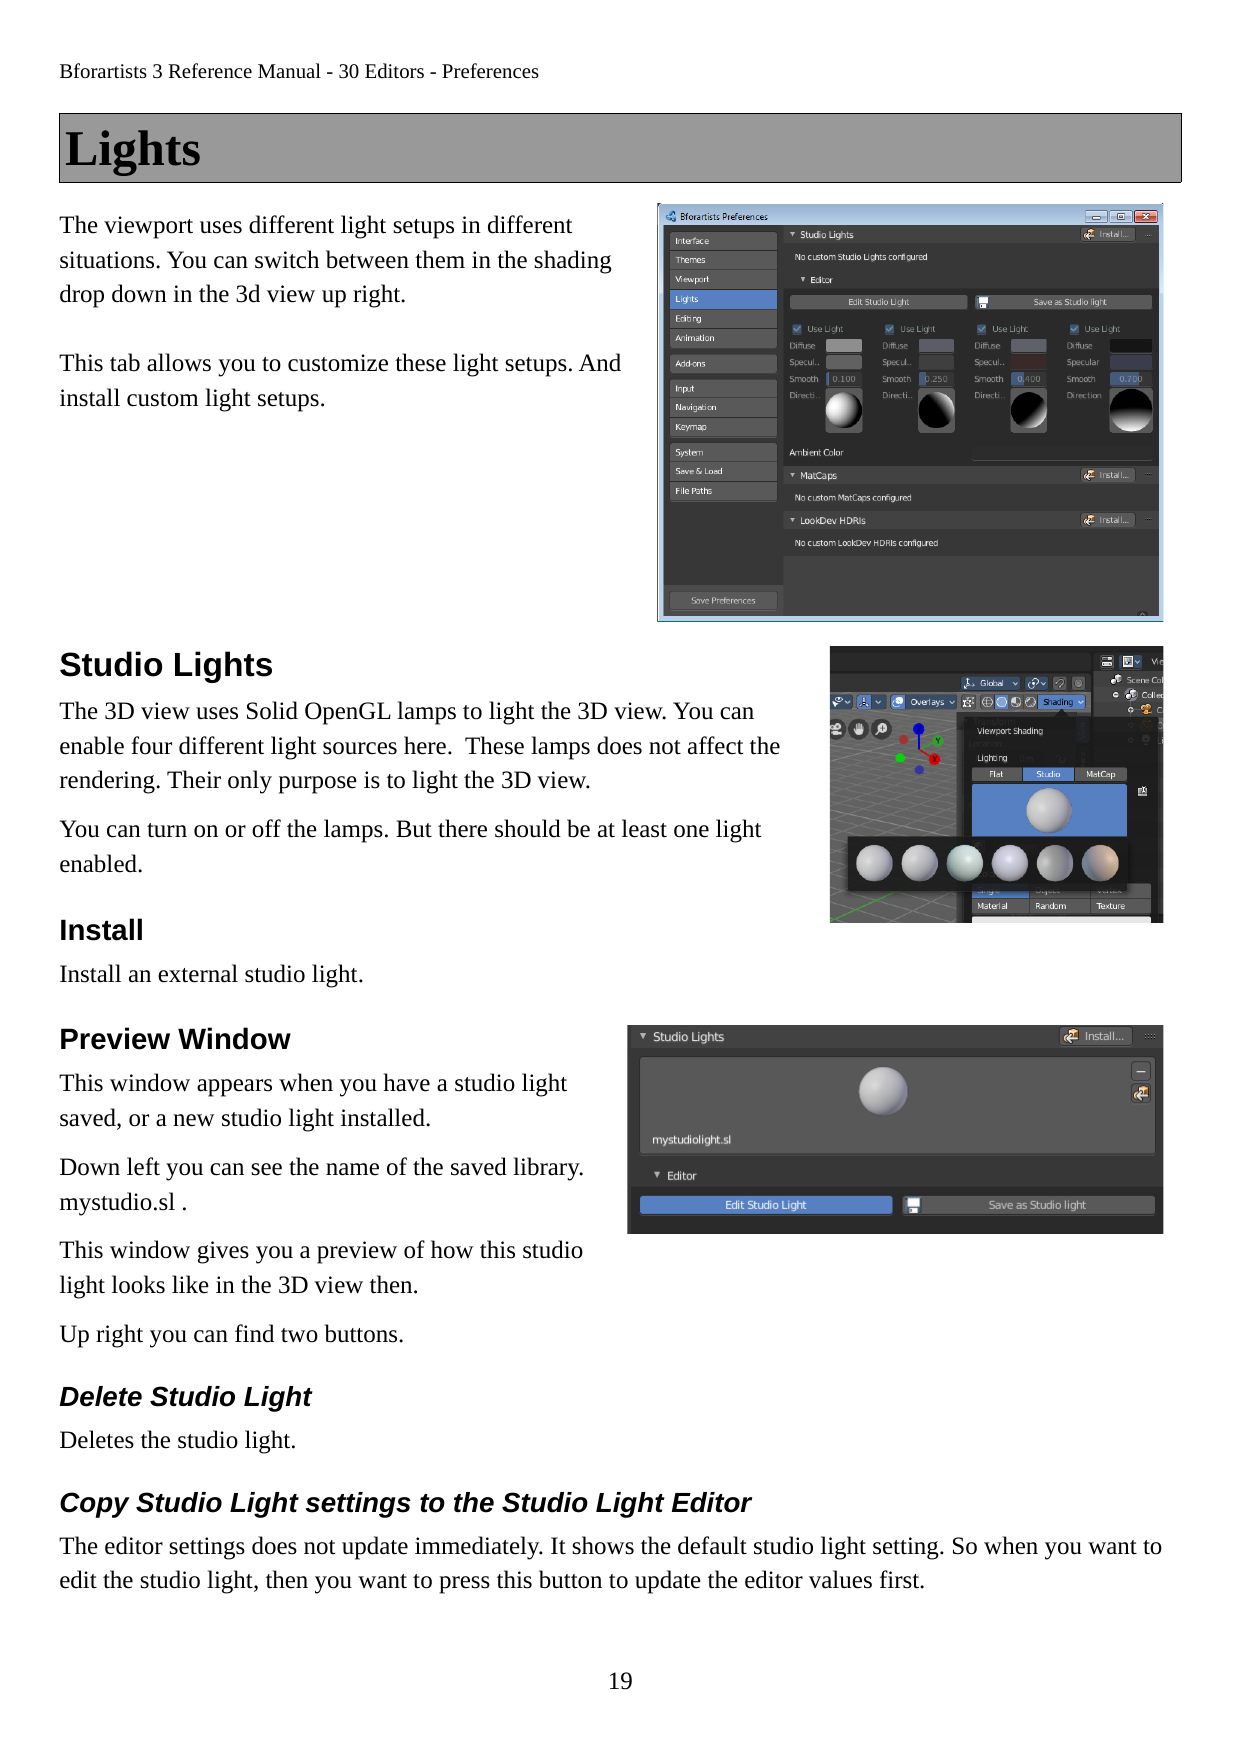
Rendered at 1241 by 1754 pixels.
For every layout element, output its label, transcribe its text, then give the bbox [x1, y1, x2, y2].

text The editor settings does not update immediately. It shows the default studio light setting. So when you want to edit the studio light, then you want to press this button to update the editor values first. [59, 1531, 1181, 1594]
subtitle Copy Studio Light settings to the Studio Light Editor [59, 1487, 1181, 1518]
text This window appears when you have a studio light saved, or a new studio light installed. [59, 1068, 627, 1132]
picture [657, 203, 1164, 622]
subtitle Studio Lights [59, 645, 1181, 684]
text Down left you can see the name of the saved library. mystudio.sl . [59, 1152, 627, 1215]
text The 3D view uses Solid OpenGL lamps to light the 3D view. You can enable four different light sources here. These lamps does not affect the rendering. Their only purpose is to light the 3D view. [59, 696, 829, 794]
picture [627, 1025, 1164, 1234]
text You can turn on or off the lamps. But there should be at least one light enabled. [59, 814, 829, 877]
text Deletes the studio light. [59, 1425, 1181, 1454]
subtitle Install [59, 912, 1181, 946]
text This tab allows you to customize these light setups. And install custom light setups. [59, 348, 657, 412]
subtitle Preview Window [59, 1022, 1181, 1056]
subtitle Delete Studio Light [59, 1381, 1181, 1413]
text This window gives you a preview of how this studio light looks like in the 3D view then. [59, 1236, 1181, 1299]
text Up right you can find two buttons. [59, 1319, 1181, 1348]
text Install an external studio light. [59, 959, 1181, 987]
picture [829, 646, 1164, 923]
table_header Lights [60, 114, 1181, 182]
text The viewport uses different light setups in different situations. You can switch between them in the shading drop down in the 3d view up right. [59, 211, 657, 308]
